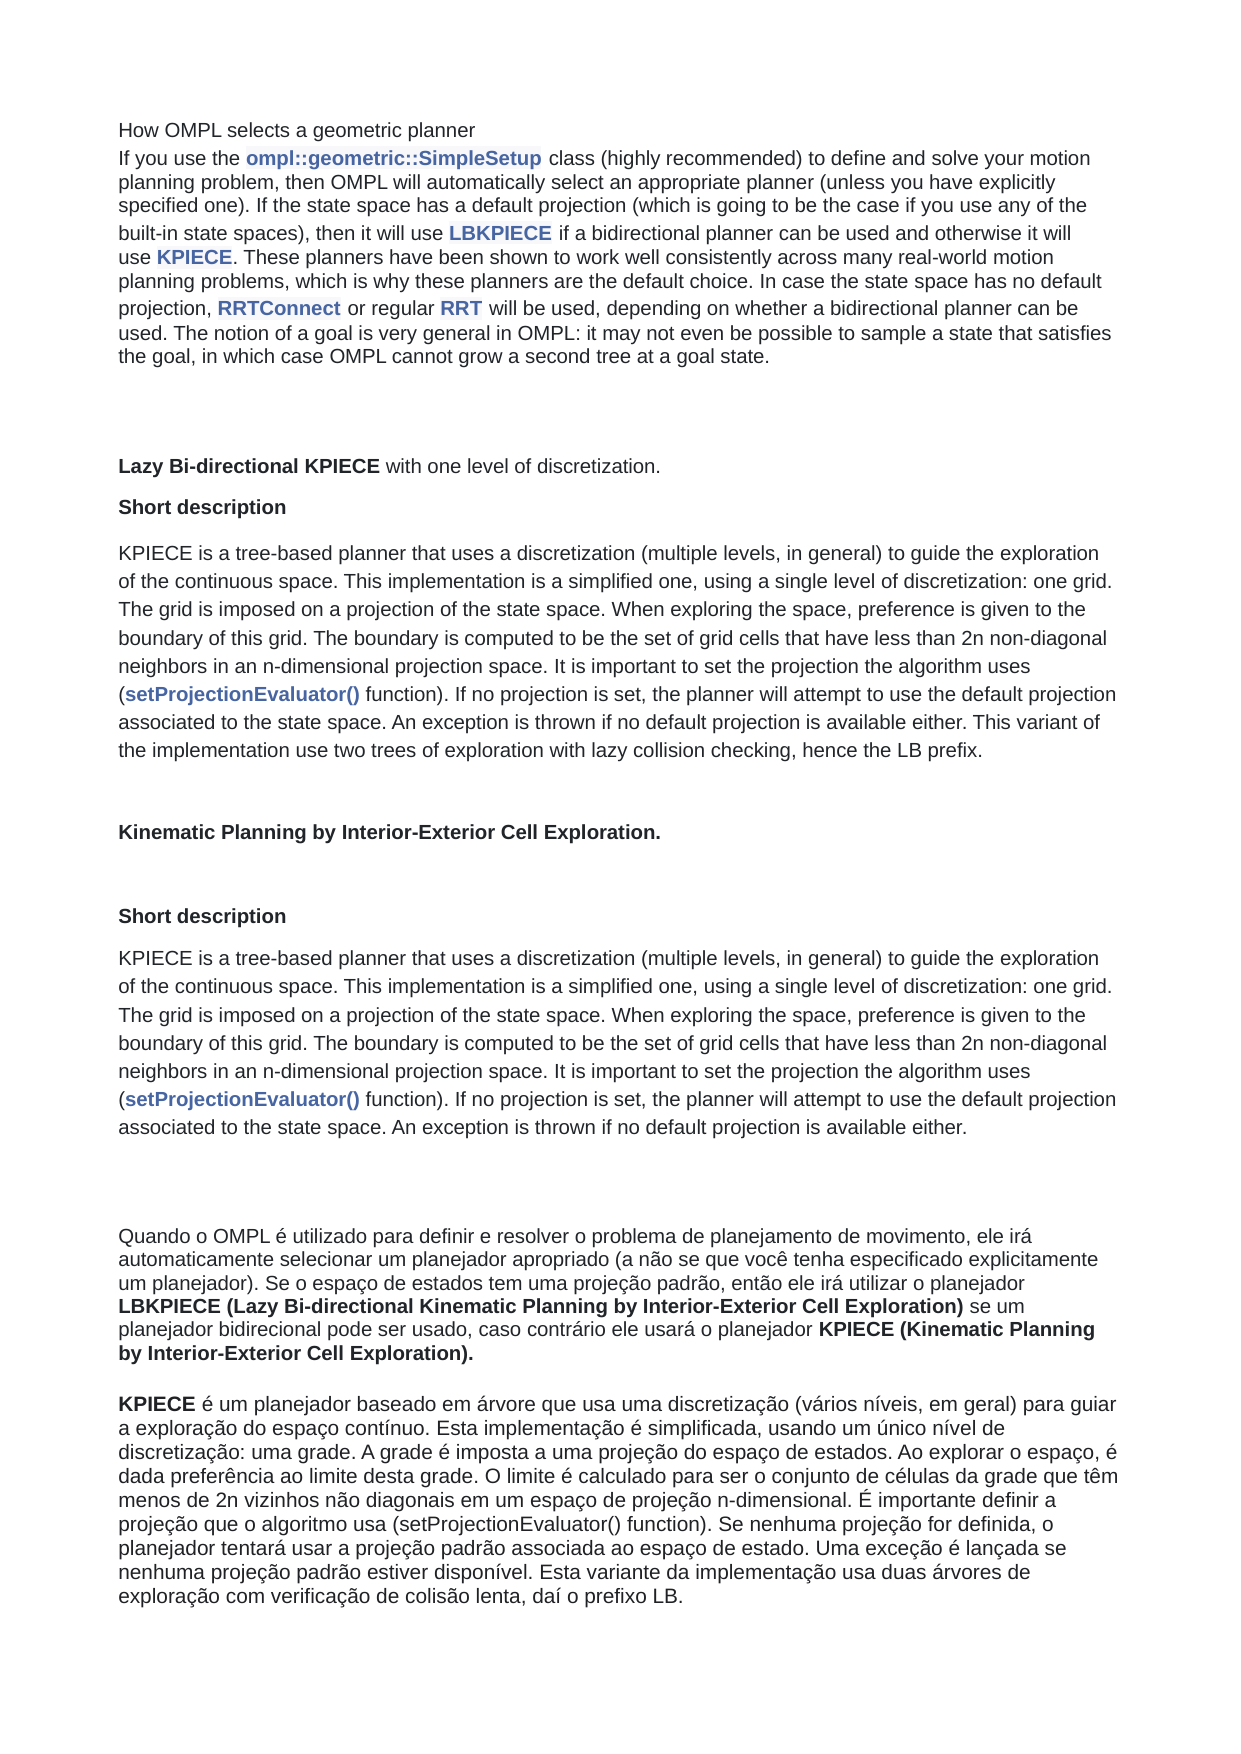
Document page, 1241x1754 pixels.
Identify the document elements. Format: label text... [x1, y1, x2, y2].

text How OMPL selects a geometric planner If you use the ompl::geometric::SimpleSetup class (highly recommended) to define and solve your motion planning problem, then OMPL will automatically select an appropriate planner (unless you have explicitly specified one). If the state space has a default projection (which is going to be the case if you use any of the built-in state spaces), then it will use LBKPIECE if a bidirectional planner can be used and otherwise it will use KPIECE. These planners have been shown to work well consistently across many real-world motion planning problems, which is why these planners are the default choice. In case the state space has no default projection, RRTConnect or regular RRT will be used, depending on whether a bidirectional planner can be used. The notion of a goal is very general in OMPL: it may not even be possible to sample a state that satisfies the goal, in which case OMPL cannot grow a second tree at a goal state. [118, 118, 1122, 368]
list KPIECE is a tree-based planner that uses a discretization (multiple levels, in general) to guide the exploration of the continuous space. This implementation is a simplified one, using a single level of discretization: one grid. The grid is imposed on a projection of the state space. When exploring the space, preference is given to the boundary of this grid. The boundary is computed to be the set of grid cells that have less than 2n non-diagonal neighbors in an n-dimensional projection space. It is important to set the projection the algorithm uses (setProjectionEvaluator() function). If no projection is set, the planner will attempt to use the default projection associated to the state space. An exception is thrown if no default projection is available either. This variant of the implementation use two trees of exploration with lazy collision checking, hence the LB prefix. [118, 537, 1122, 762]
text KPIECE é um planejador baseado em árvore que usa uma discretização (vários níveis, em geral) para guiar a exploração do espaço contínuo. Esta implementação é simplificada, usando um único nível de discretização: uma grade. A grade é imposta a uma projeção do espaço de estados. Ao explorar o espaço, é dada preferência ao limite desta grade. O limite é calculado para ser o conjunto de células da grade que têm menos de 2n vizinhos não diagonais em um espaço de projeção n-dimensional. É importante definir a projeção que o algoritmo usa (setProjectionEvaluator() function). Se nenhuma projeção for definida, o planejador tentará usar a projeção padrão associada ao espaço de estado. Uma exceção é lançada se nenhuma projeção padrão estiver disponível. Esta variante da implementação usa duas árvores de exploração com verificação de colisão lenta, daí o prefixo LB. [118, 1364, 1122, 1608]
subtitle Short description [118, 899, 1122, 927]
list KPIECE is a tree-based planner that uses a discretization (multiple levels, in general) to guide the exploration of the continuous space. This implementation is a simplified one, using a single level of discretization: one grid. The grid is imposed on a projection of the state space. When exploring the space, preference is given to the boundary of this grid. The boundary is computed to be the set of grid cells that have less than 2n non-diagonal neighbors in an n-dimensional projection space. It is important to set the projection the algorithm uses (setProjectionEvaluator() function). If no projection is set, the planner will attempt to use the default projection associated to the state space. An exception is thrown if no default projection is available either. [118, 942, 1122, 1139]
subtitle Kinematic Planning by Interior-Exterior Cell Exploration. [118, 821, 1122, 844]
text Lazy Bi-directional KPIECE with one level of discretization. [118, 454, 1122, 477]
text Short description [118, 495, 1122, 519]
text Quando o OMPL é utilizado para definir e resolver o problema de planejamento de movimento, ele irá automaticamente selecionar um planejador apropriado (a não se que você tenha especificado explicitamente um planejador). Se o espaço de estados tem uma projeção padrão, então ele irá utilizar o planejador LBKPIECE (Lazy Bi-directional Kinematic Planning by Interior-Exterior Cell Exploration) se um planejador bidirecional pode ser usado, caso contrário ele usará o planejador KPIECE (Kinematic Planning by Interior-Exterior Cell Exploration). [118, 1224, 1122, 1364]
